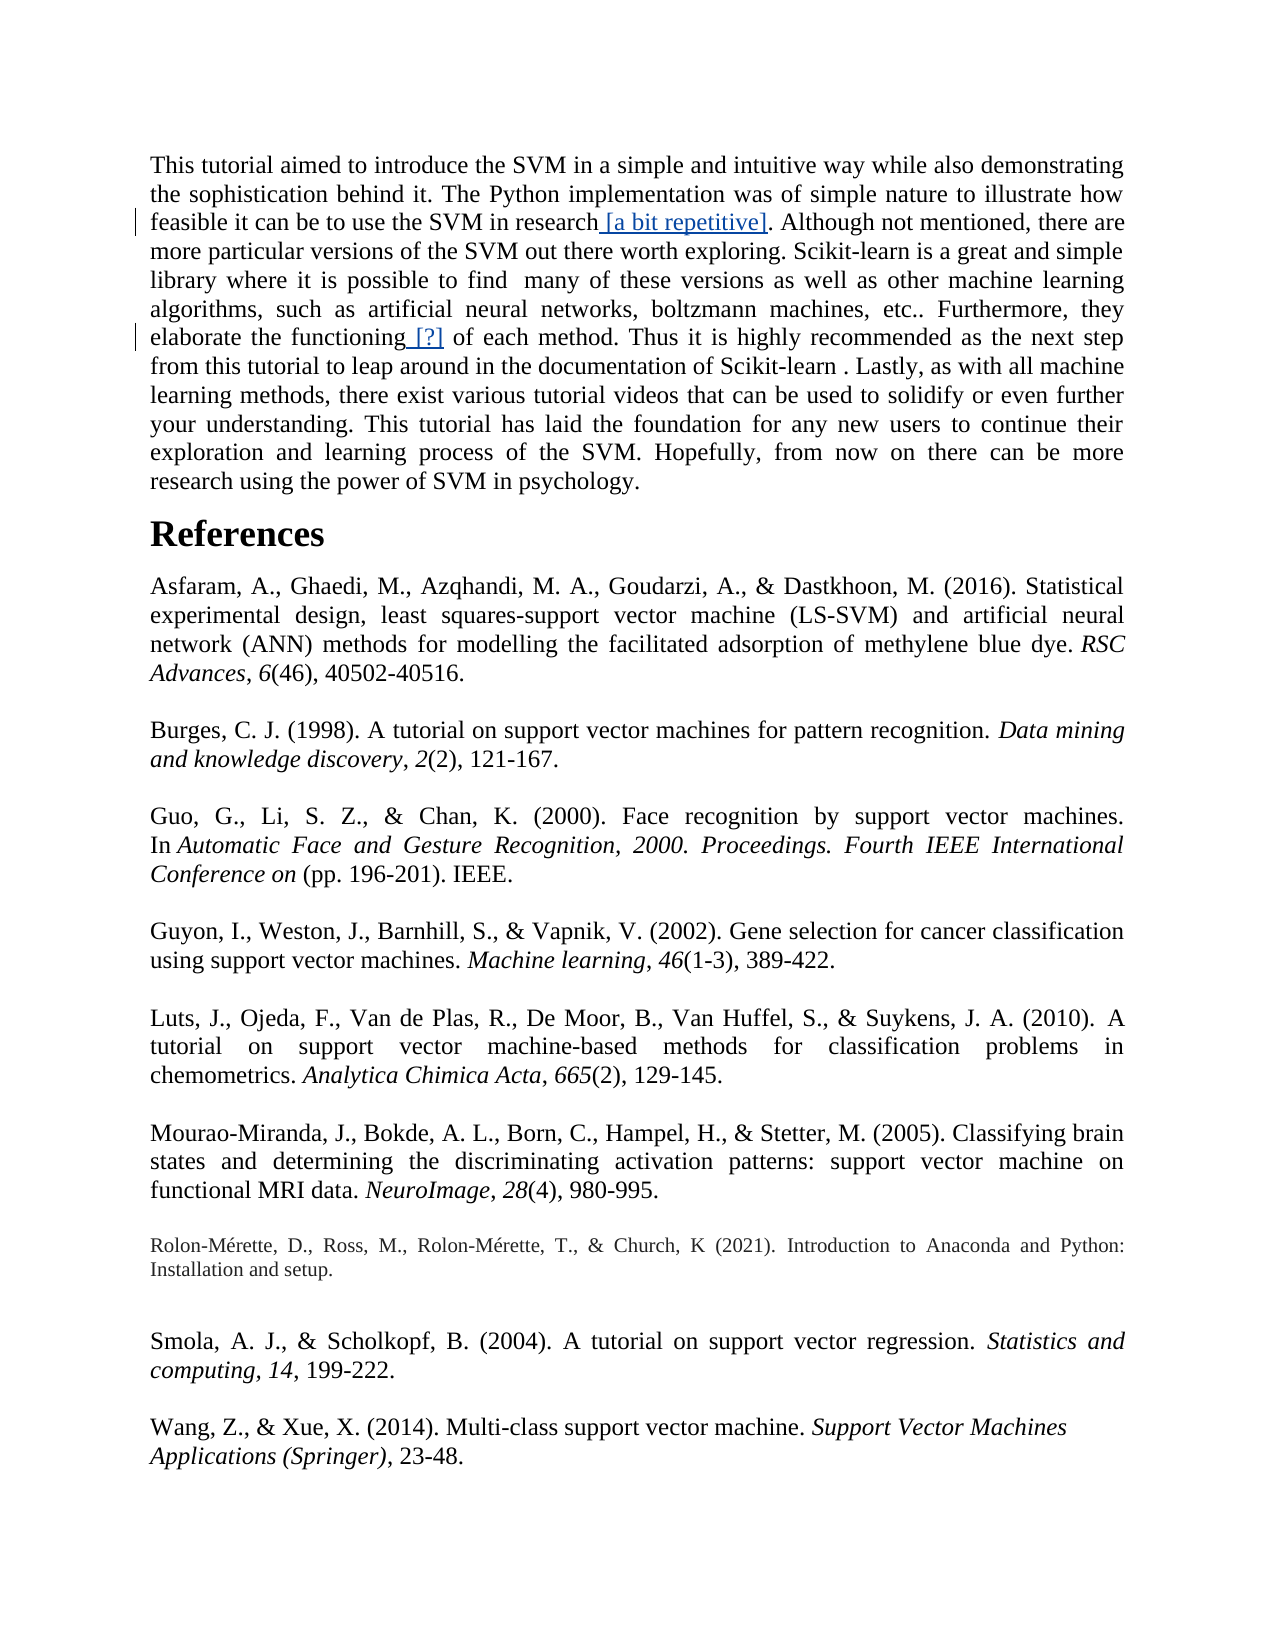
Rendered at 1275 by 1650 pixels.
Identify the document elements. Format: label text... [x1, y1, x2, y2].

text Guyon, I., Weston, J., Barnhill, S., & Vapnik, V. (2002). Gene selection for cancer classification using support vector machines. Machine learning, 46(1-3), 389-422. [150, 916, 1125, 974]
text Luts, J., Ojeda, F., Van de Plas, R., De Moor, B., Van Huffel, S., & Suykens, J. A. (2010). A tutorial on support vector machine-based methods for classification problems in chemometrics. Analytica Chimica Acta, 665(2), 129-145. [150, 1003, 1125, 1089]
text Wang, Z., & Xue, X. (2014). Multi-class support vector machine. Support Vector Machines Applications (Springer), 23-48. [150, 1412, 1125, 1470]
text Mourao-Miranda, J., Bokde, A. L., Born, C., Hampel, H., & Stetter, M. (2005). Classifying brain states and determining the discriminating activation patterns: support vector machine on functional MRI data. NeuroImage, 28(4), 980-995. [150, 1118, 1125, 1204]
text References [150, 512, 1125, 555]
text Guo, G., Li, S. Z., & Chan, K. (2000). Face recognition by support vector machines. In Automatic Face and Gesture Recognition, 2000. Proceedings. Fourth IEEE International Conference on (pp. 196-201). IEEE. [150, 801, 1125, 888]
text This tutorial aimed to introduce the SVM in a simple and intuitive way while also demonstrating the sophistication behind it. The Python implementation was of simple nature to illustrate how feasible it can be to use the SVM in research [a bit repetitive]. Although not mentioned, there are more particular versions of the SVM out there worth exploring. Scikit-learn is a great and simple library where it is possible to find many of these versions as well as other machine learning algorithms, such as artificial neural networks, boltzmann machines, etc.. Furthermore, they elaborate the functioning [?] of each method. Thus it is highly recommended as the next step from this tutorial to leap around in the documentation of Scikit-learn . Lastly, as with all machine learning methods, there exist various tutorial videos that can be used to solidify or even further your understanding. This tutorial has laid the foundation for any new users to continue their exploration and learning process of the SVM. Hopefully, from now on there can be more research using the power of SVM in psychology. [150, 150, 1125, 495]
text Rolon-Mérette, D., Ross, M., Rolon-Mérette, T., & Church, K (2021). Introduction to Anaconda and Python: Installation and setup. [150, 1233, 1125, 1281]
text Smola, A. J., & Scholkopf, B. (2004). A tutorial on support vector regression. Statistics and computing, 14, 199-222. [150, 1326, 1125, 1384]
text Burges, C. J. (1998). A tutorial on support vector machines for pattern recognition. Data mining and knowledge discovery, 2(2), 121-167. [150, 715, 1125, 773]
text Asfaram, A., Ghaedi, M., Azqhandi, M. A., Goudarzi, A., & Dastkhoon, M. (2016). Statistical experimental design, least squares-support vector machine (LS-SVM) and artificial neural network (ANN) methods for modelling the facilitated adsorption of methylene blue dye. RSC Advances, 6(46), 40502-40516. [150, 571, 1125, 686]
